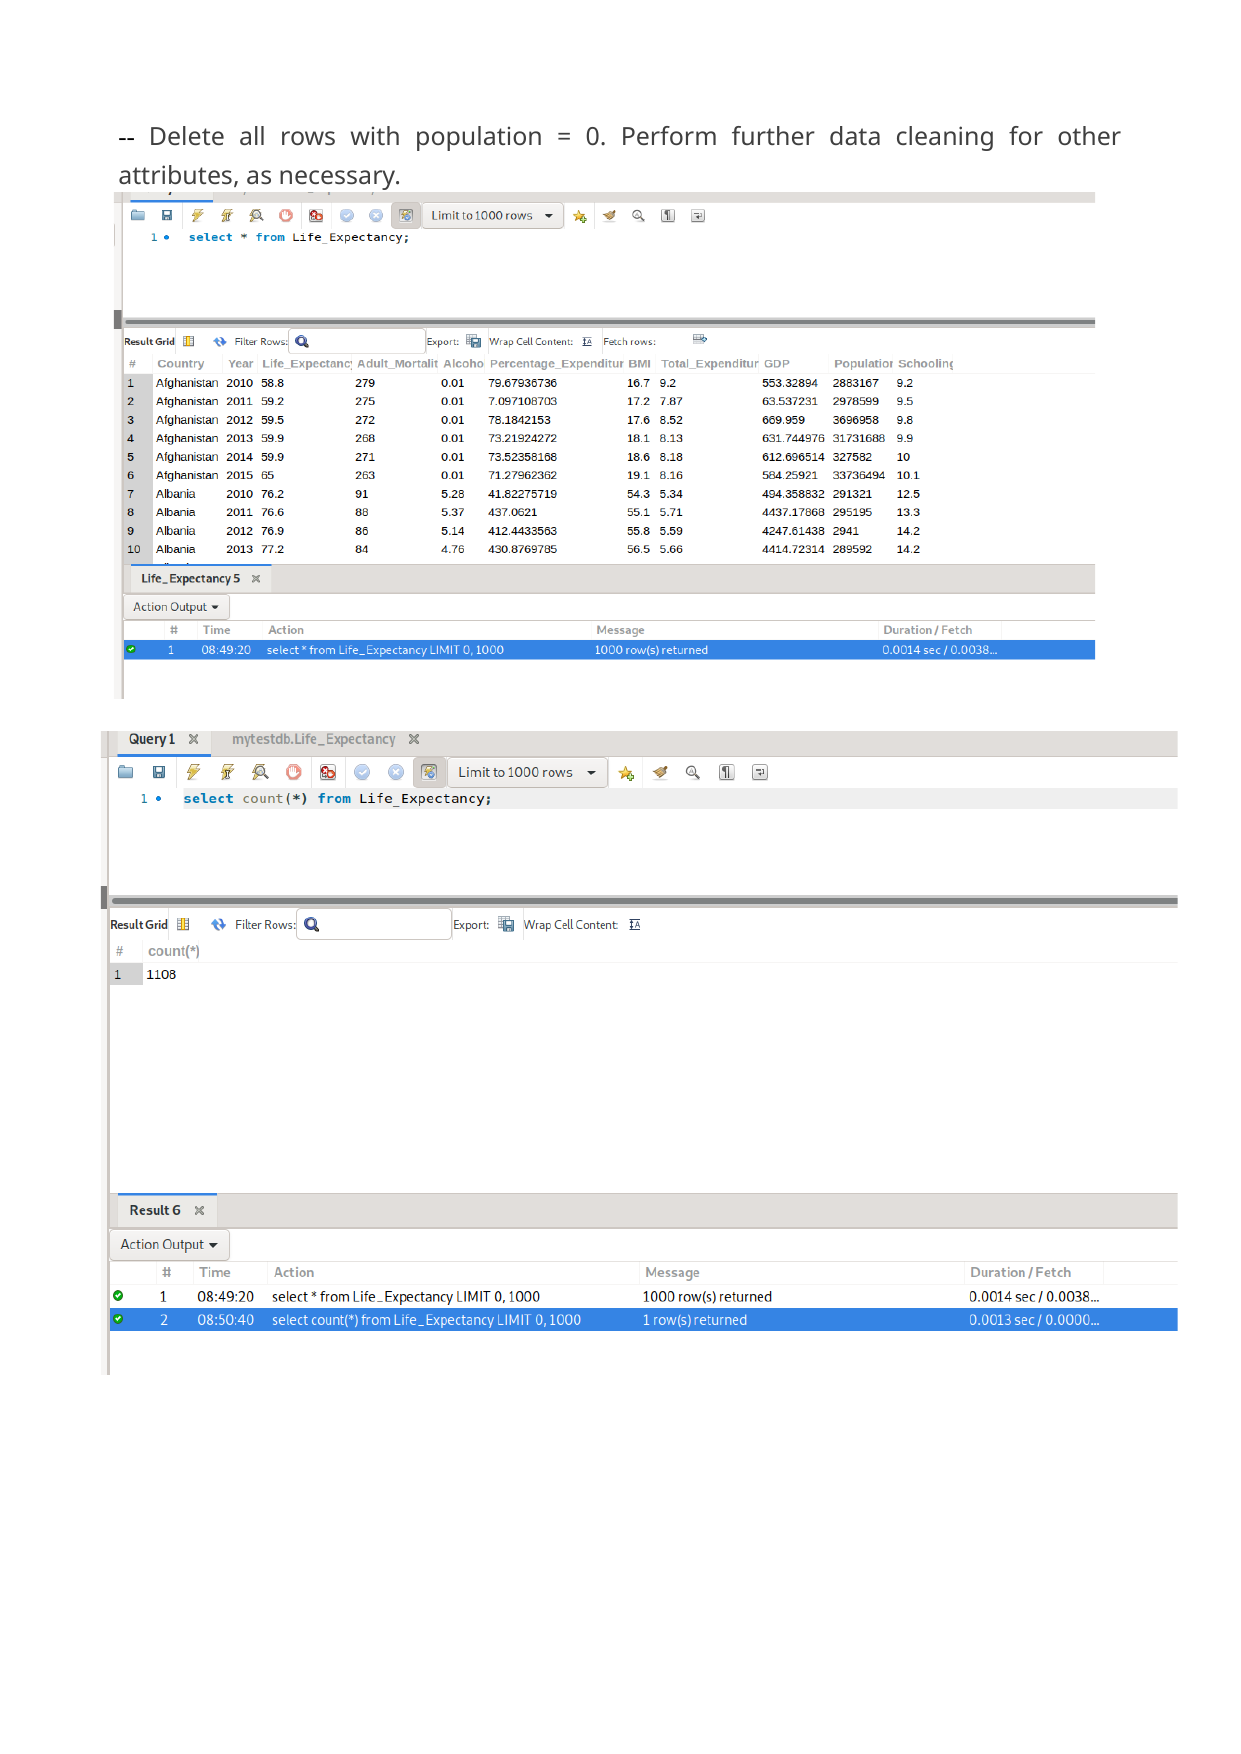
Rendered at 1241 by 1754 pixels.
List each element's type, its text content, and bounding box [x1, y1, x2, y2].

text -- Delete all rows with population = 0. Perform further data cleaning for other attributes, as necessary. [118, 118, 1122, 191]
picture [113, 192, 1001, 699]
picture [100, 731, 939, 1375]
